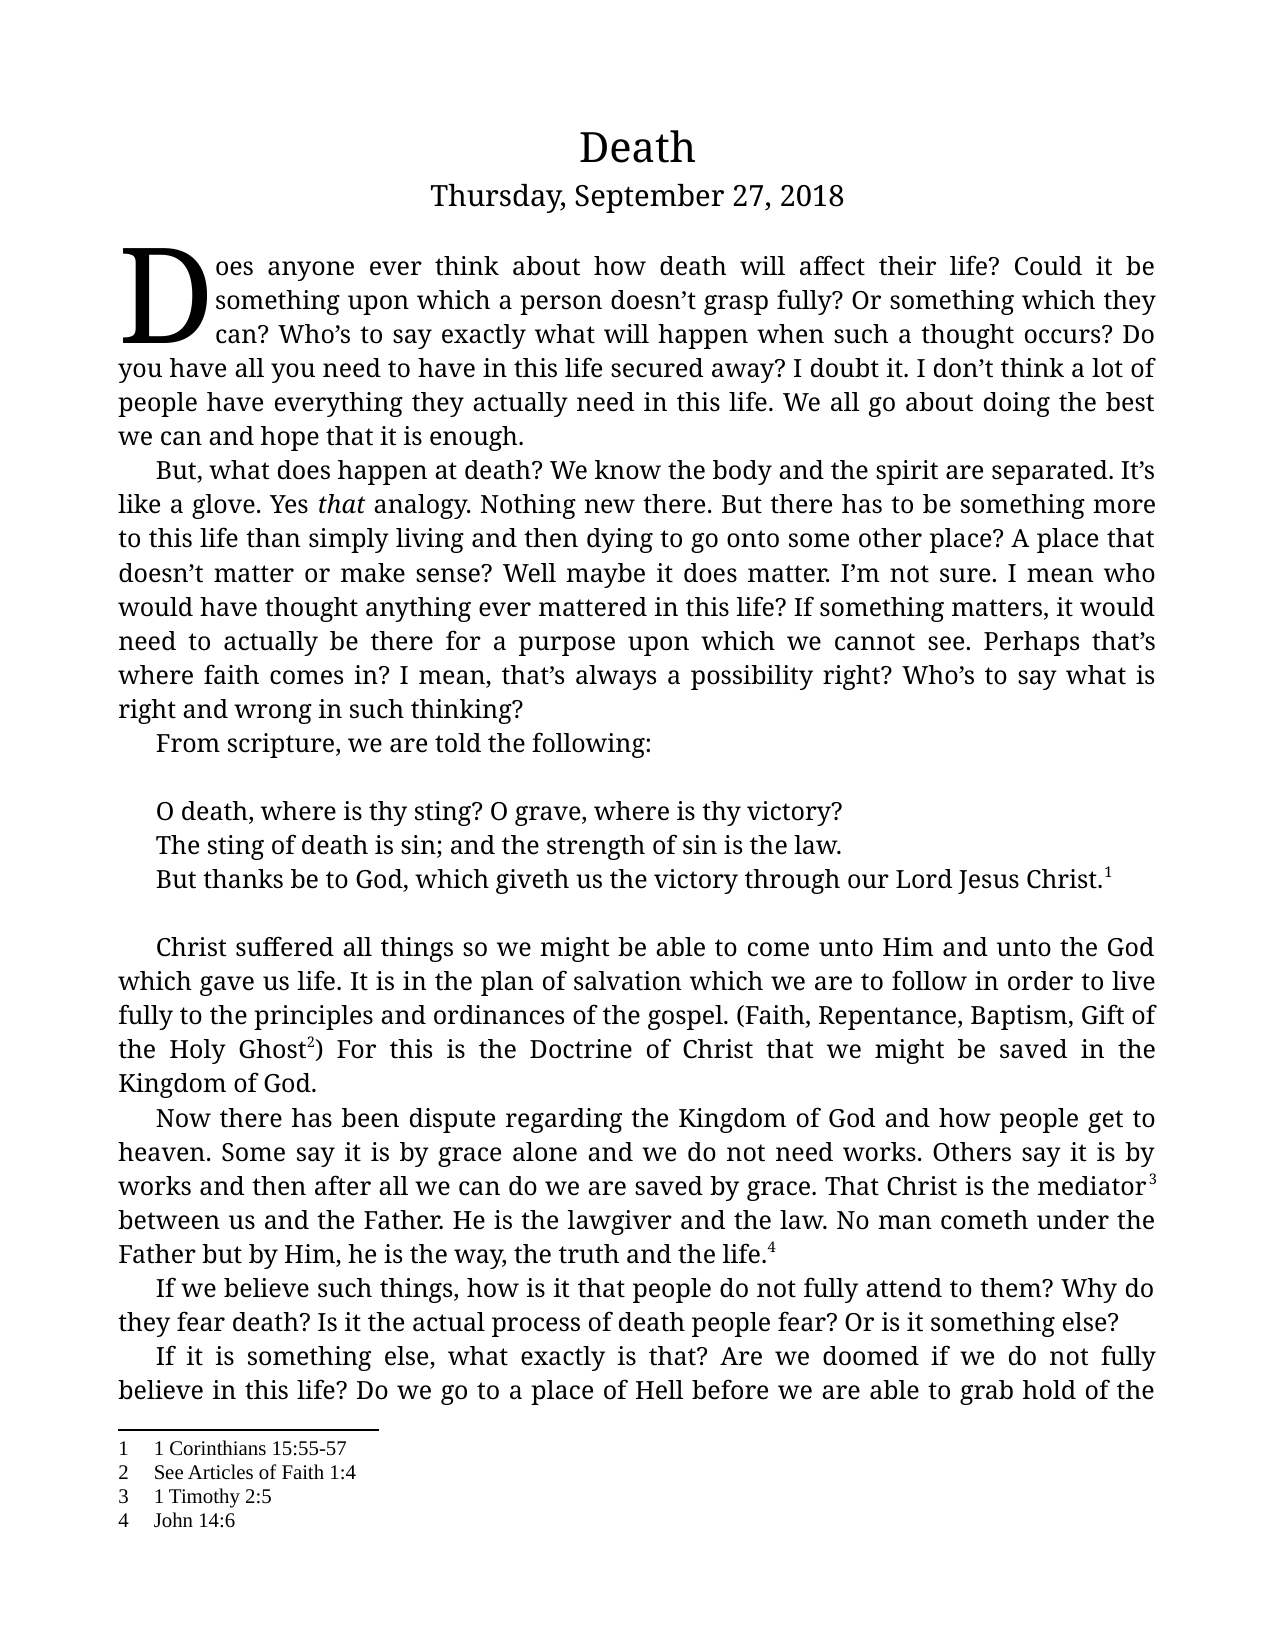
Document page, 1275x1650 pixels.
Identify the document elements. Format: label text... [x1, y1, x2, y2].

text From scripture, we are told the following: [118, 726, 1157, 759]
text Now there has been dispute regarding the Kingdom of God and how people get to heaven. Some say it is by grace alone and we do not need works. Others say it is by works and then after all we can do we are saved by grace. That Christ is the mediator between us and the Father. He is the lawgiver and the law. No man cometh under the Father but by Him, he is the way, the truth and the life. [118, 1100, 1157, 1271]
text Thursday, September 27, 2018 [118, 175, 1157, 214]
text O death, where is thy sting? O grave, where is thy victory? [118, 794, 1157, 828]
text See Articles of Faith 1:4 [118, 1460, 1157, 1484]
text Christ suffered all things so we might be able to come unto Him and unto the God which gave us life. It is in the plan of salvation which we are to follow in order to live fully to the principles and ordinances of the gospel. (Faith, Repentance, Baptism, Gift of the Holy Ghost) For this is the Doctrine of Christ that we might be saved in the Kingdom of God. [118, 930, 1157, 1100]
text If we believe such things, how is it that people do not fully attend to them? Why do they fear death? Is it the actual process of death people fear? Or is it something else? [118, 1271, 1157, 1339]
text But thanks be to God, which giveth us the victory through our Lord Jesus Christ. [118, 862, 1157, 896]
text Death [118, 118, 1157, 175]
text If it is something else, what exactly is that? Are we doomed if we do not fully believe in this life? Do we go to a place of Hell before we are able to grab hold of the [118, 1339, 1157, 1407]
text 1 Timothy 2:5 [118, 1484, 1157, 1508]
text 1 Corinthians 15:55-57 [118, 1436, 1157, 1460]
text The sting of death is sin; and the strength of sin is the law. [118, 828, 1157, 862]
text Does anyone ever think about how death will affect their life? Could it be something upon which a person doesn’t grasp fully? Or something which they can? Who’s to say exactly what will happen when such a thought occurs? Do you have all you need to have in this life secured away? I doubt it. I don’t think a lot of people have everything they actually need in this life. We all go about doing the best we can and hope that it is enough. [118, 249, 1157, 453]
text John 14:6 [118, 1508, 1157, 1532]
text But, what does happen at death? We know the body and the spirit are separated. It’s like a glove. Yes that analogy. Nothing new there. But there has to be something more to this life than simply living and then dying to go onto some other place? A place that doesn’t matter or make sense? Well maybe it does matter. I’m not sure. I mean who would have thought anything ever mattered in this life? If something matters, it would need to actually be there for a purpose upon which we cannot see. Perhaps that’s where faith comes in? I mean, that’s always a possibility right? Who’s to say what is right and wrong in such thinking? [118, 453, 1157, 726]
